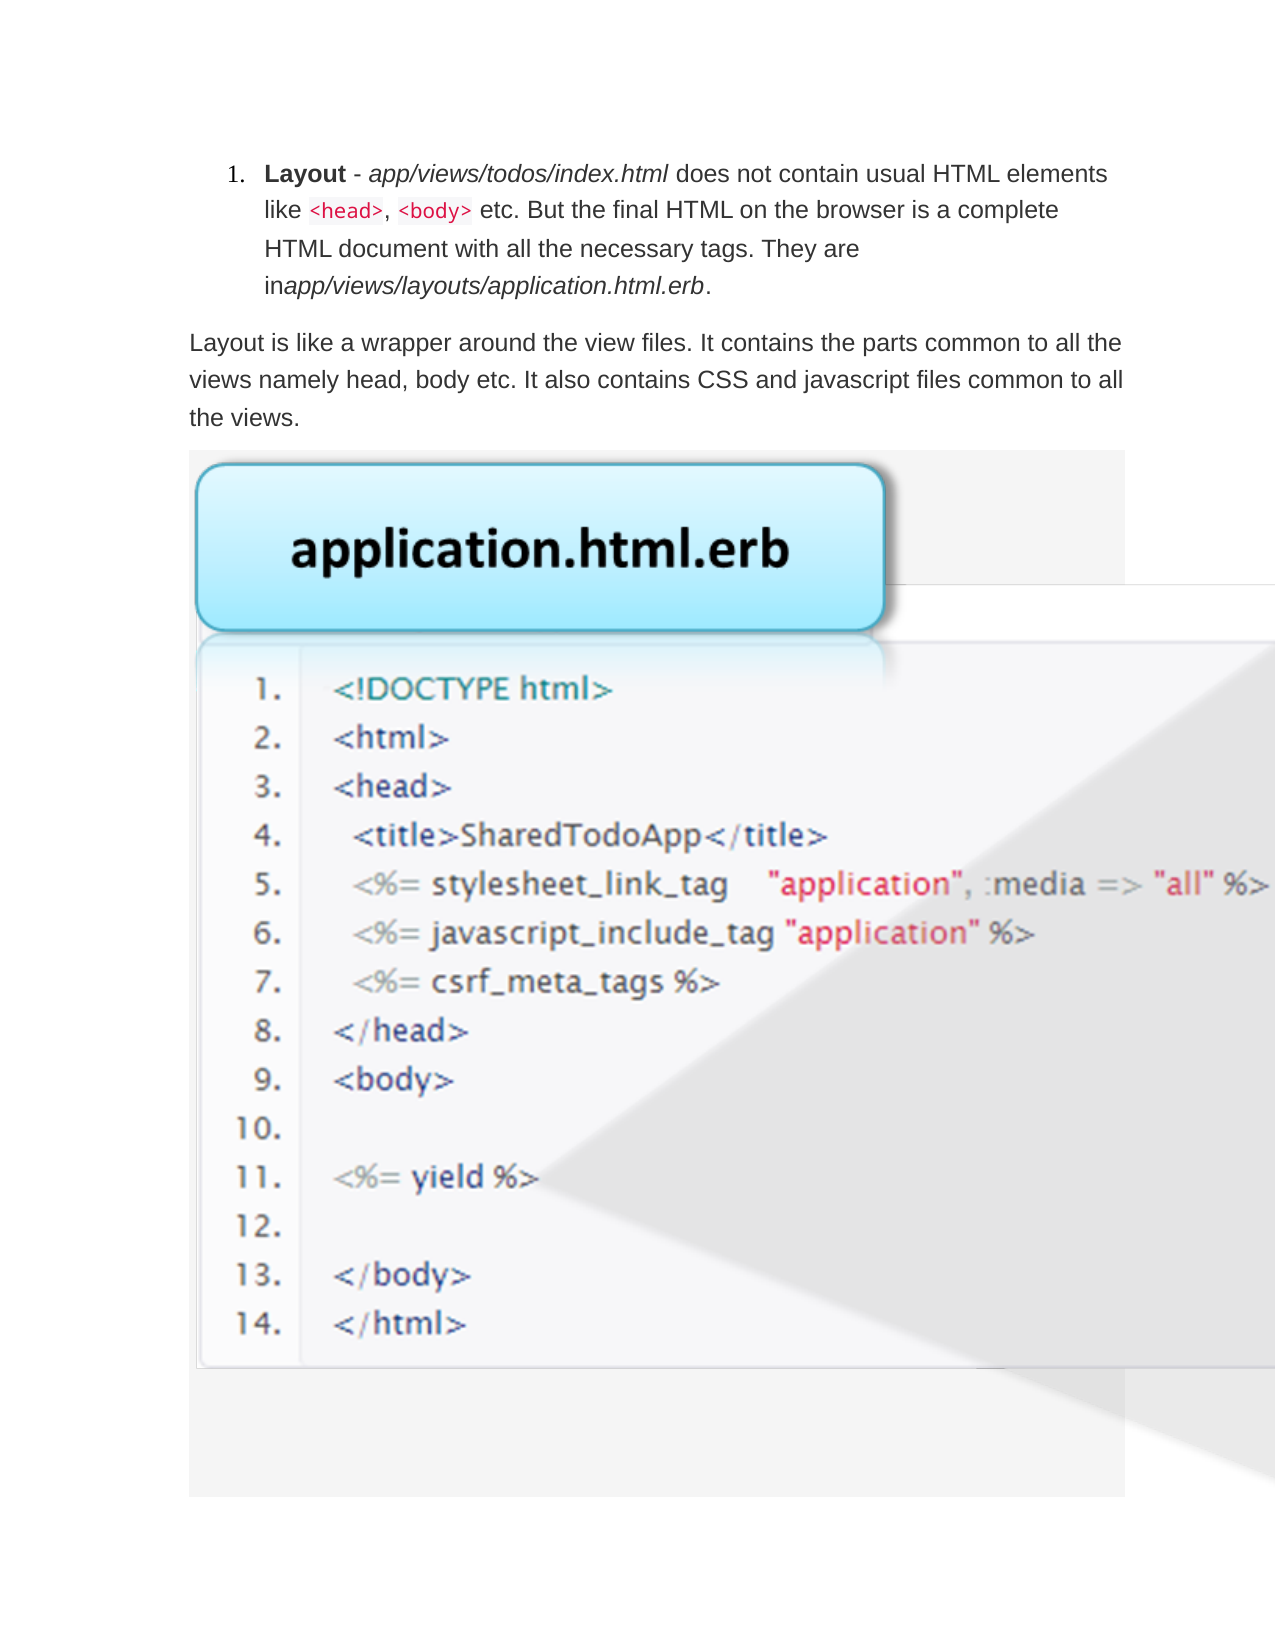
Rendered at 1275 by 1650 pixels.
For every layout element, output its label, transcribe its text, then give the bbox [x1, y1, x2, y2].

list Layout - app/views/todos/index.html does not contain usual HTML elements like <head>, <body> etc. But the final HTML on the browser is a complete HTML document with all the necessary tags. They are inapp/views/layouts/application.html.erb. [227, 150, 1125, 300]
text Layout is like a wrapper around the view files. It contains the parts common to all the views namely head, body etc. It also contains CSS and javascript files common to all the views. [189, 319, 1125, 431]
